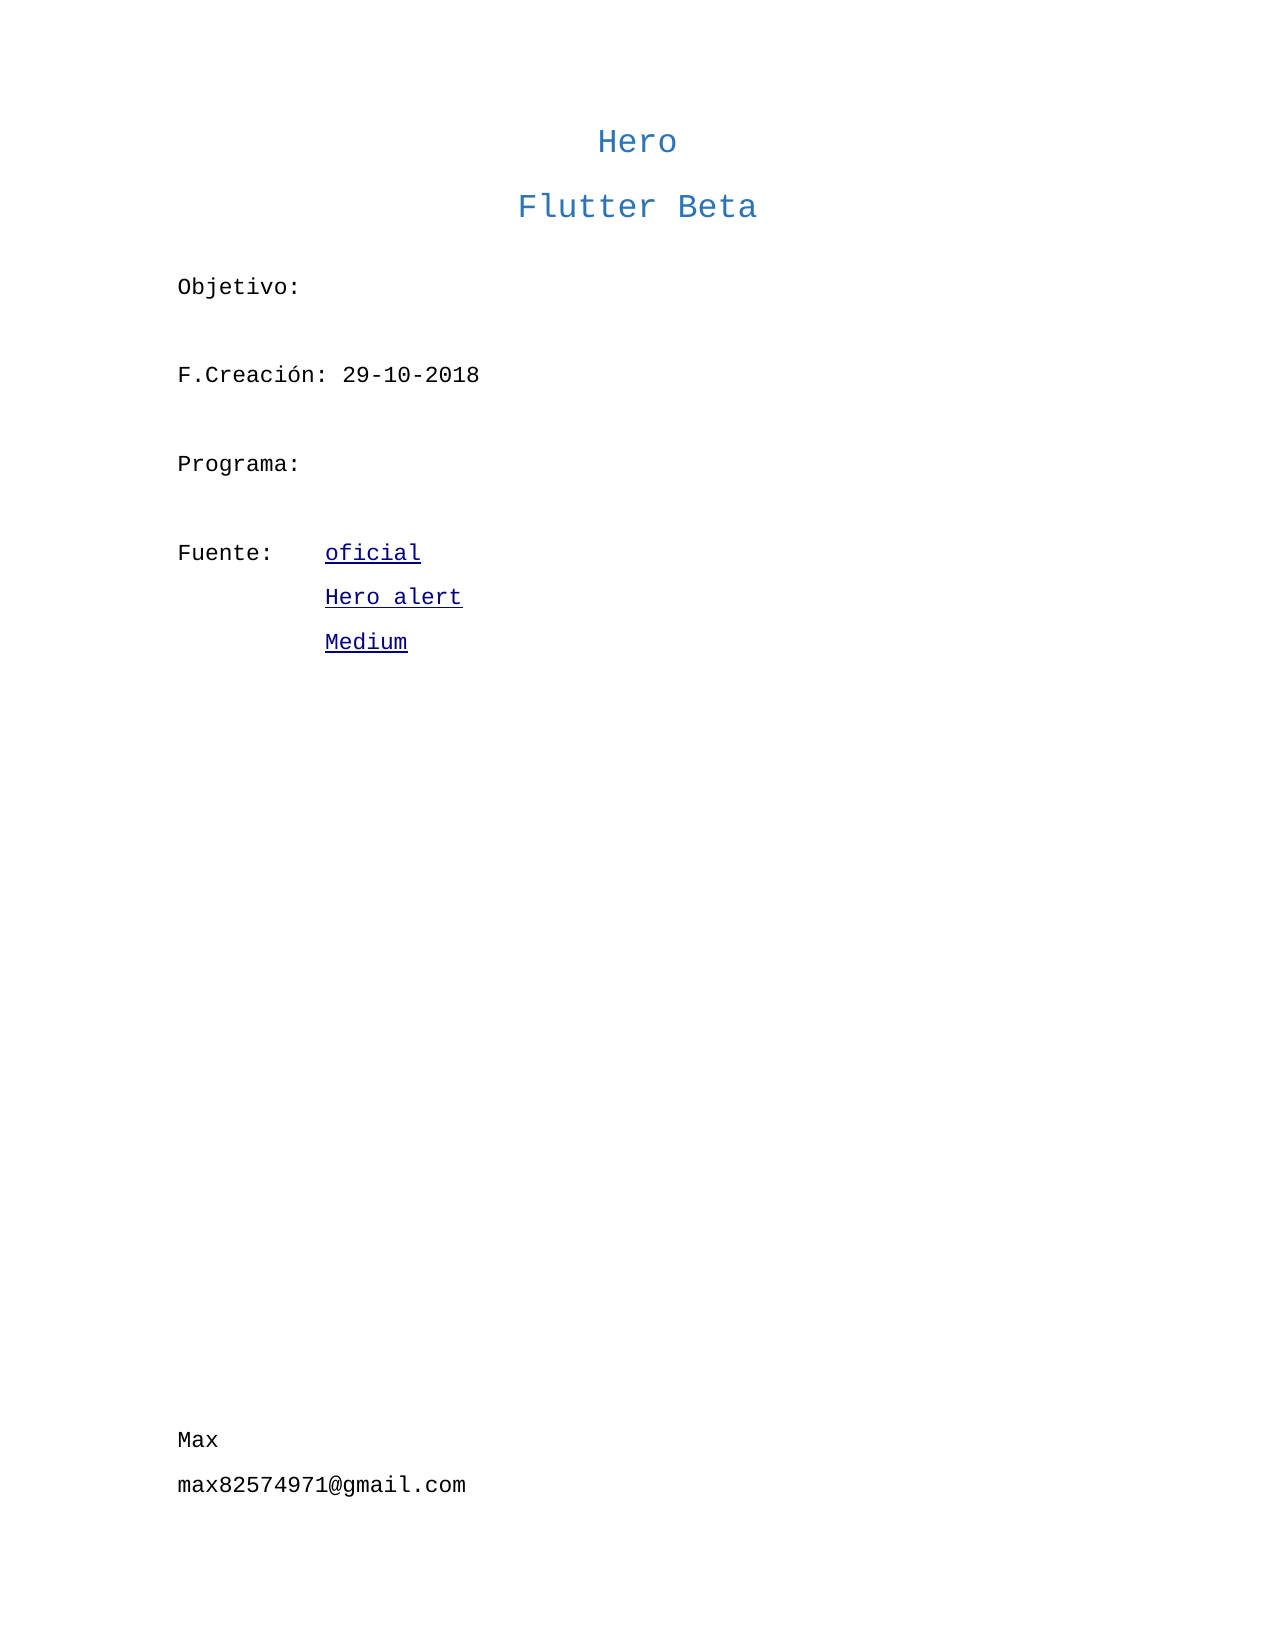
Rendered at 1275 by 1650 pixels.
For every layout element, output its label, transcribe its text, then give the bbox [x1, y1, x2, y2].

subtitle Hero [177, 125, 1098, 163]
text Programa: [177, 452, 1098, 478]
text Hero alert [177, 586, 1098, 612]
text F.Creación: 29-10-2018 [177, 364, 1098, 390]
text max82574971@gmail.com [177, 1473, 1098, 1499]
subtitle Flutter Beta [177, 190, 1098, 228]
text Medium [177, 630, 1098, 656]
text Max [177, 1429, 1098, 1455]
text Fuente: oficial [177, 541, 1098, 567]
text Objetivo: [177, 275, 1098, 301]
